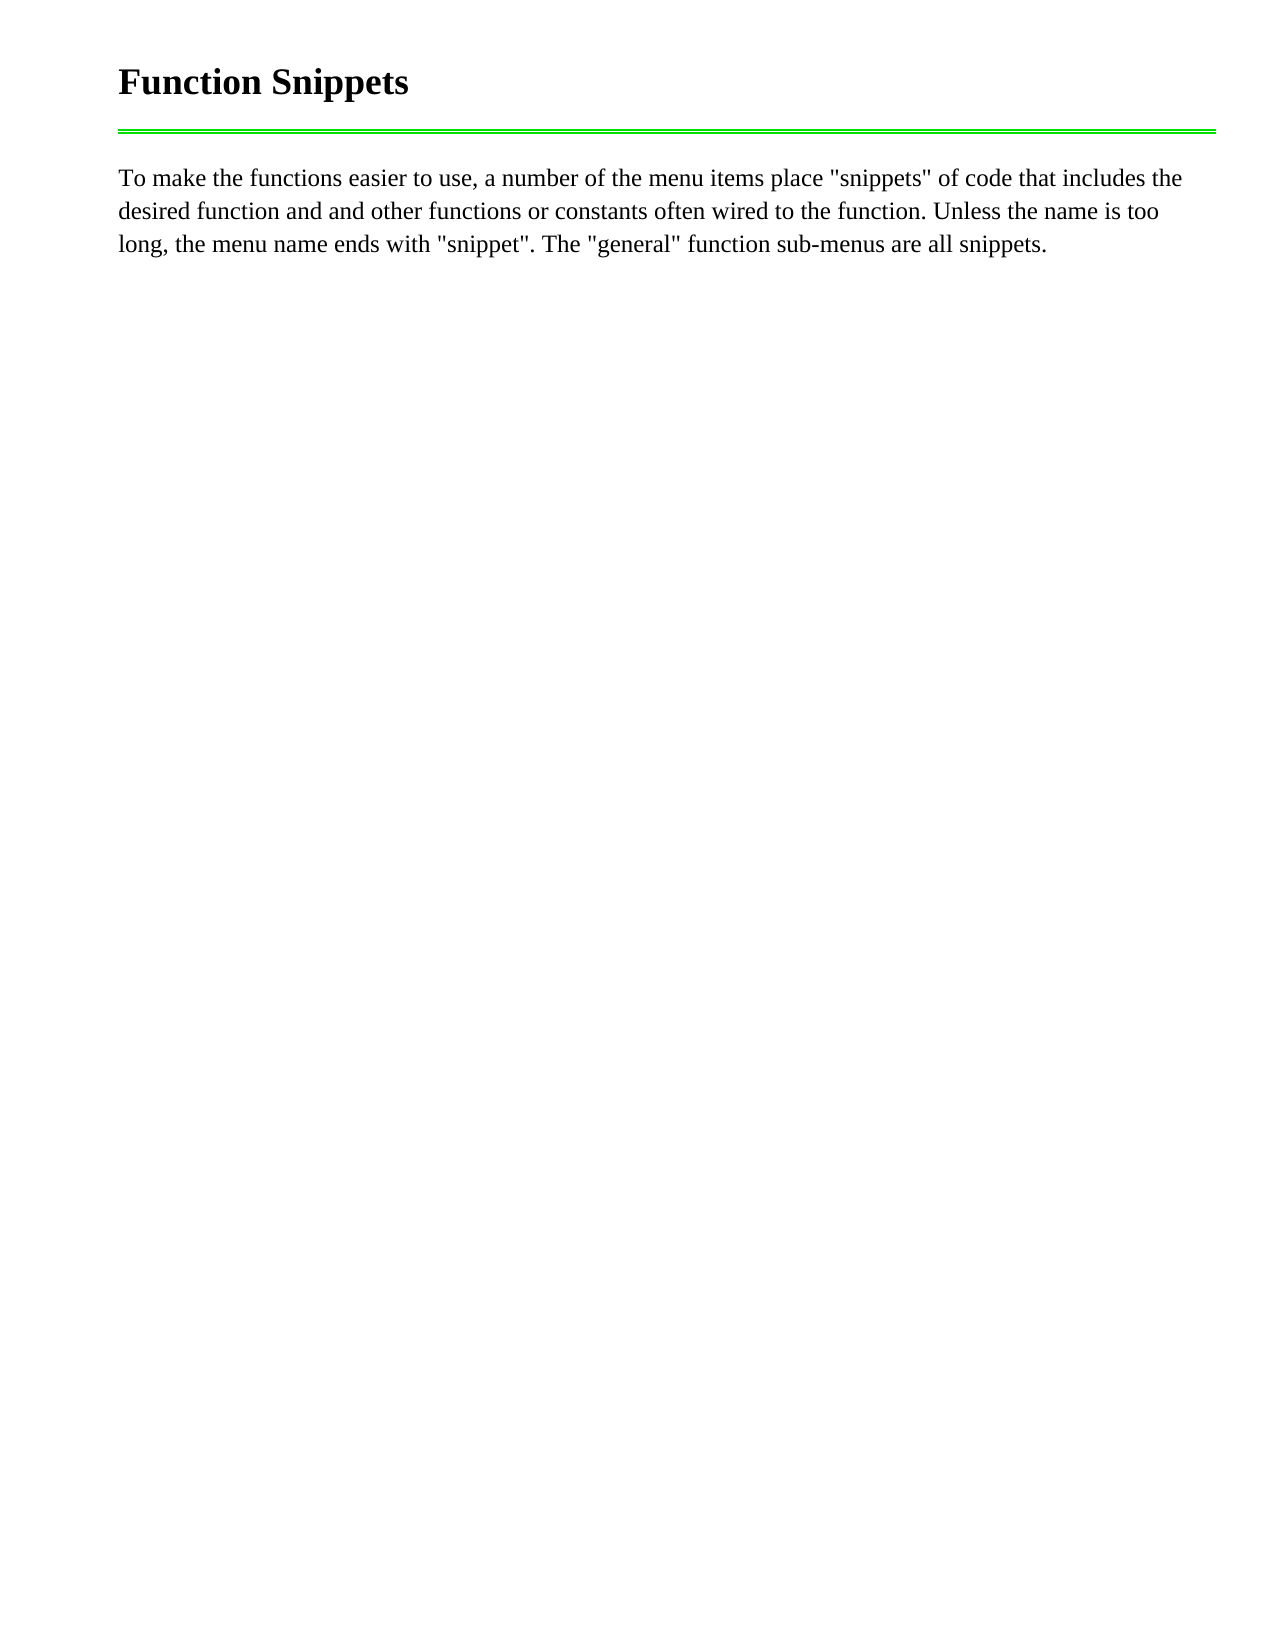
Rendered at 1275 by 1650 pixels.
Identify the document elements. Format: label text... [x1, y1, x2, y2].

subtitle Function Snippets [118, 59, 1216, 102]
text To make the functions easier to use, a number of the menu items place "snippets" of code that includes the desired function and and other functions or constants often wired to the function. Unless the name is too long, the menu name ends with "snippet". The "general" function sub-menus are all snippets. [118, 163, 1216, 258]
